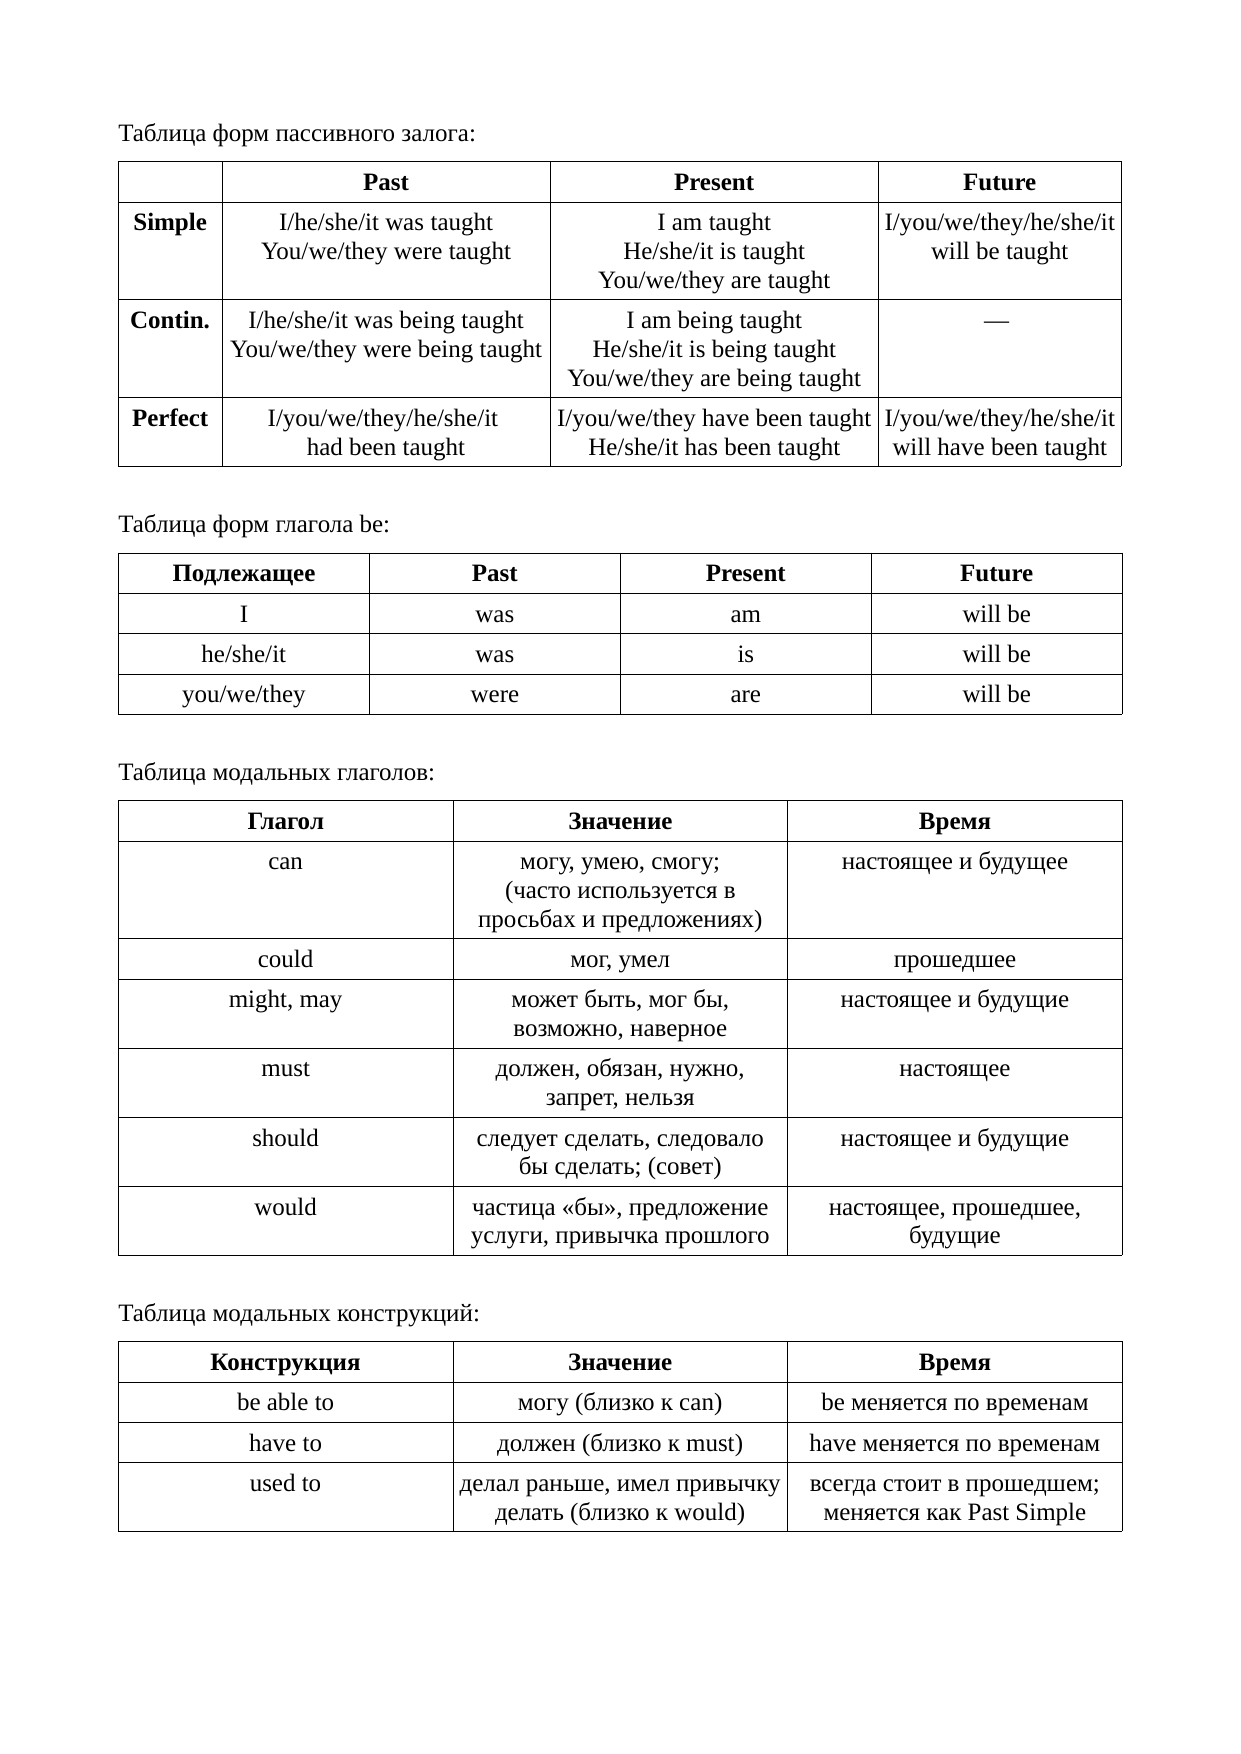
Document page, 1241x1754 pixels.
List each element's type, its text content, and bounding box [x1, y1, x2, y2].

table_cell Simple [119, 203, 222, 299]
table_header Present [551, 162, 878, 202]
table_cell should [119, 1118, 453, 1186]
table_cell will be [872, 634, 1122, 673]
table_cell Contin. [119, 300, 222, 397]
table_header Значение [454, 801, 787, 841]
table_header Future [879, 162, 1121, 202]
table_cell I [119, 594, 369, 633]
table_cell I am being taught He/she/it is being taught You/we/they are being taught [551, 300, 878, 397]
table_cell used to [119, 1463, 453, 1531]
table_cell настоящее, прошедшее, будущие [788, 1187, 1122, 1255]
table_cell have меняется по временам [788, 1423, 1122, 1462]
table_cell I/you/we/they/he/she/it will have been taught [879, 398, 1121, 466]
text Таблица форм пассивного залога: [118, 118, 1122, 147]
table_cell be able to [119, 1383, 453, 1422]
table_cell следует сделать, следовало бы сделать; (совет) [454, 1118, 787, 1186]
table_cell I/you/we/they have been taught He/she/it has been taught [551, 398, 878, 466]
table_cell I/you/we/they/he/she/it had been taught [223, 398, 550, 466]
table_cell must [119, 1049, 453, 1117]
table_cell — [879, 300, 1121, 397]
table_cell могу, умею, смогу; (часто используется в просьбах и предложениях) [454, 842, 787, 938]
table_cell мог, умел [454, 939, 787, 979]
table_cell could [119, 939, 453, 979]
table_header Время [788, 801, 1122, 841]
table_cell настоящее и будущее [788, 842, 1122, 938]
text Таблица модальных конструкций: [118, 1298, 1122, 1327]
table_cell должен (близко к must) [454, 1423, 787, 1462]
table_cell he/she/it [119, 634, 369, 673]
table_header Present [621, 554, 871, 593]
table_header Past [370, 554, 620, 593]
table_cell могу (близко к can) [454, 1383, 787, 1422]
table_cell were [370, 675, 620, 714]
table_cell have to [119, 1423, 453, 1462]
table_header Значение [454, 1342, 787, 1382]
table_cell настоящее и будущие [788, 980, 1122, 1048]
table_cell will be [872, 675, 1122, 714]
table_cell will be [872, 594, 1122, 633]
table_cell I/he/she/it was being taught You/we/they were being taught [223, 300, 550, 397]
table_header Подлежащее [119, 554, 369, 593]
table_header Future [872, 554, 1122, 593]
text Таблица форм глагола be: [118, 509, 1122, 538]
table_cell am [621, 594, 871, 633]
table_cell was [370, 594, 620, 633]
table_cell you/we/they [119, 675, 369, 714]
table_header Глагол [119, 801, 453, 841]
table_cell настоящее [788, 1049, 1122, 1117]
table_cell I am taught He/she/it is taught You/we/they are taught [551, 203, 878, 299]
table_cell делал раньше, имел привычку делать (близко к would) [454, 1463, 787, 1531]
table_cell is [621, 634, 871, 673]
table_header Время [788, 1342, 1122, 1382]
table_cell I/you/we/they/he/she/it will be taught [879, 203, 1121, 299]
table_cell I/he/she/it was taught You/we/they were taught [223, 203, 550, 299]
table_cell прошедшее [788, 939, 1122, 979]
table_header [119, 162, 222, 202]
table_cell настоящее и будущие [788, 1118, 1122, 1186]
table_cell частица «бы», предложение услуги, привычка прошлого [454, 1187, 787, 1255]
table_header Past [223, 162, 550, 202]
table_cell might, may [119, 980, 453, 1048]
text Таблица модальных глаголов: [118, 757, 1122, 786]
table_header Конструкция [119, 1342, 453, 1382]
table_cell должен, обязан, нужно, запрет, нельзя [454, 1049, 787, 1117]
table_cell может быть, мог бы, возможно, наверное [454, 980, 787, 1048]
table_cell be меняется по временам [788, 1383, 1122, 1422]
table_cell was [370, 634, 620, 673]
table_cell Perfect [119, 398, 222, 466]
table_cell are [621, 675, 871, 714]
table_cell would [119, 1187, 453, 1255]
table_cell всегда стоит в прошедшем; меняется как Past Simple [788, 1463, 1122, 1531]
table_cell can [119, 842, 453, 938]
